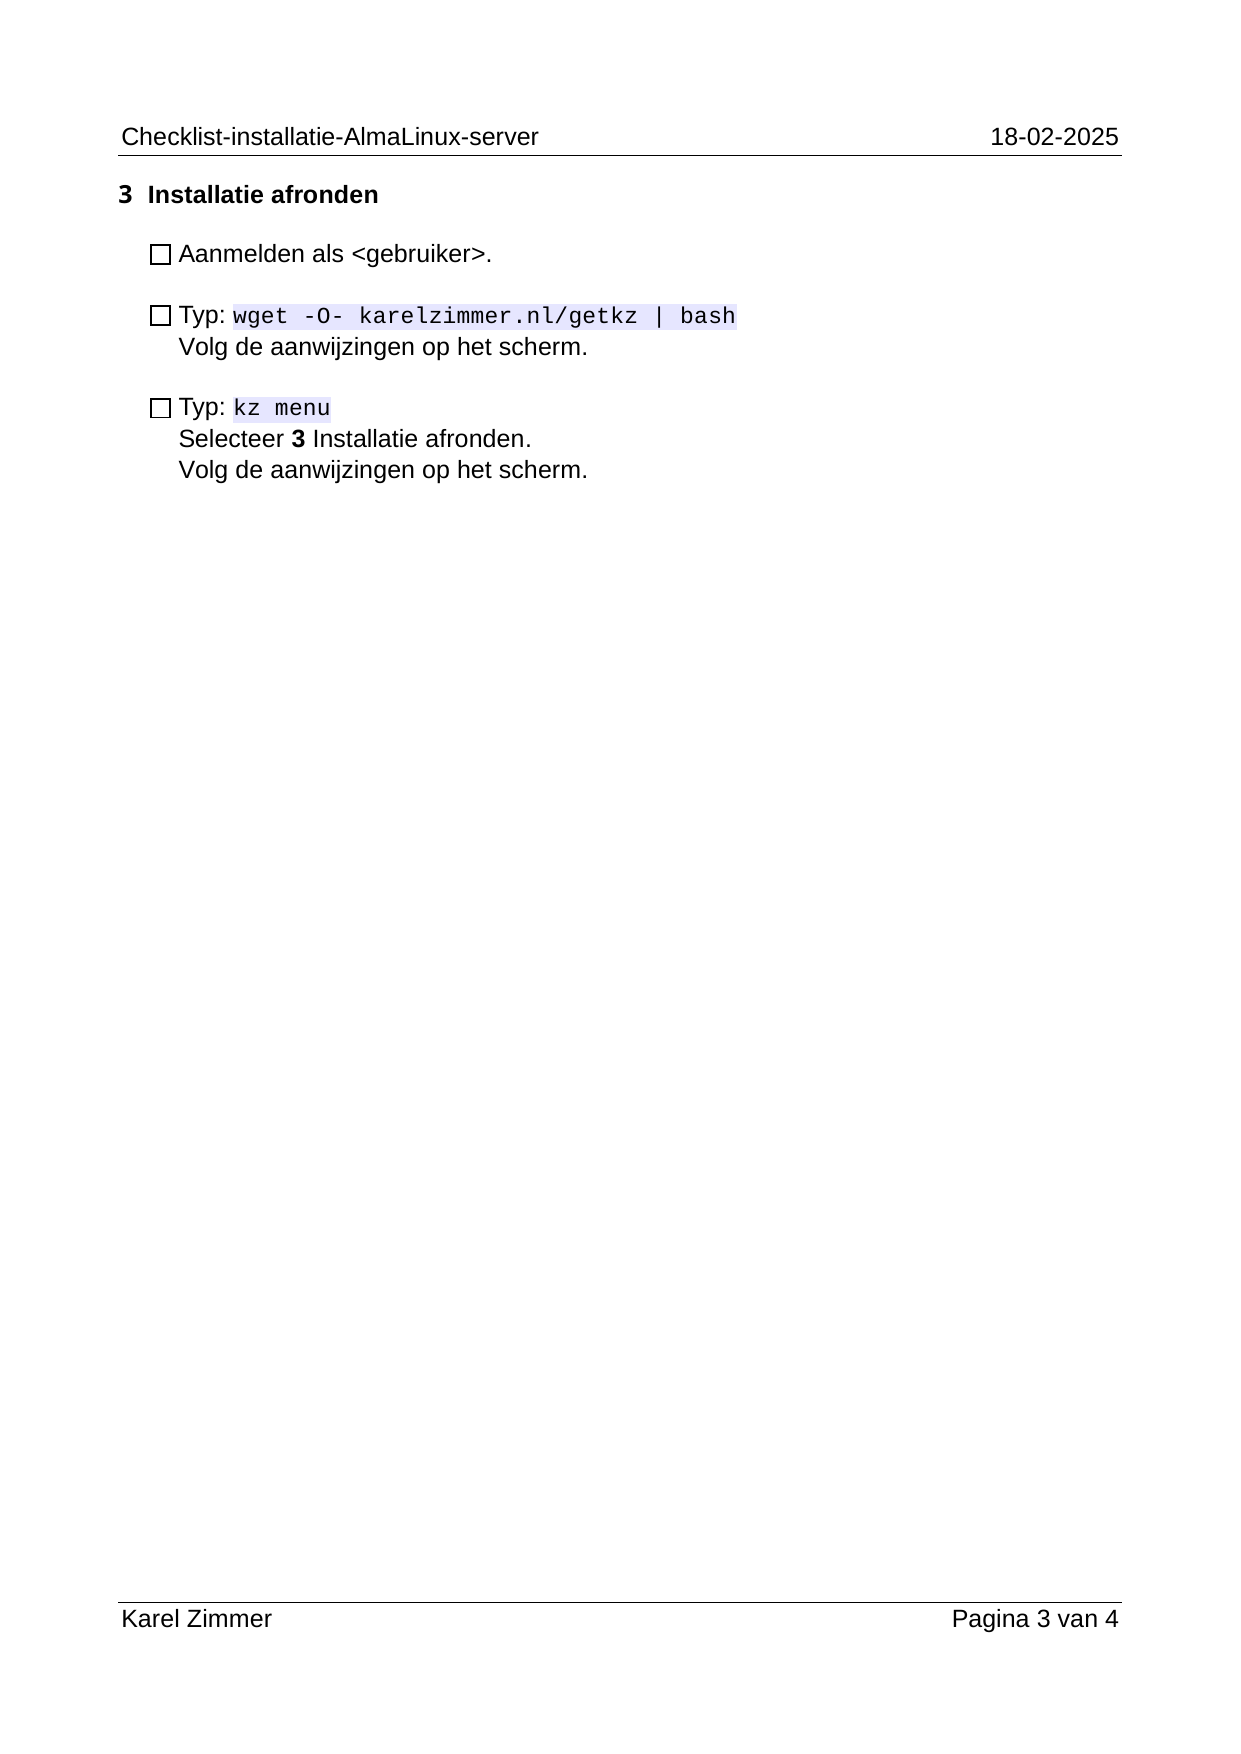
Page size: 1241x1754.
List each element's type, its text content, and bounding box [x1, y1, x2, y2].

table_cell [118, 332, 142, 362]
table_cell [118, 454, 142, 485]
table_header [118, 239, 142, 269]
table_cell Typ: wget -O- karelzimmer.nl/getkz | bash [177, 300, 1122, 332]
table_cell [118, 424, 142, 454]
table_header [142, 239, 177, 269]
list Installatie afronden [118, 177, 1122, 211]
table_cell [118, 362, 142, 392]
table_cell [177, 362, 1122, 392]
table_cell Selecteer 3 Installatie afronden. [177, 424, 1122, 454]
table_cell Volg de aanwijzingen op het scherm. [177, 332, 1122, 362]
table_cell [118, 269, 142, 300]
table_cell [142, 392, 177, 424]
table_cell [142, 269, 177, 300]
table_cell [142, 454, 177, 485]
table_header Aanmelden als <gebruiker>. [177, 239, 1122, 269]
table_cell [142, 300, 177, 332]
table_cell [142, 362, 177, 392]
table_cell Volg de aanwijzingen op het scherm. [177, 454, 1122, 485]
table_cell [177, 269, 1122, 300]
table_cell [118, 300, 142, 332]
table_cell Typ: kz menu [177, 392, 1122, 424]
table_cell [142, 332, 177, 362]
table_cell [118, 392, 142, 424]
table_cell [142, 424, 177, 454]
